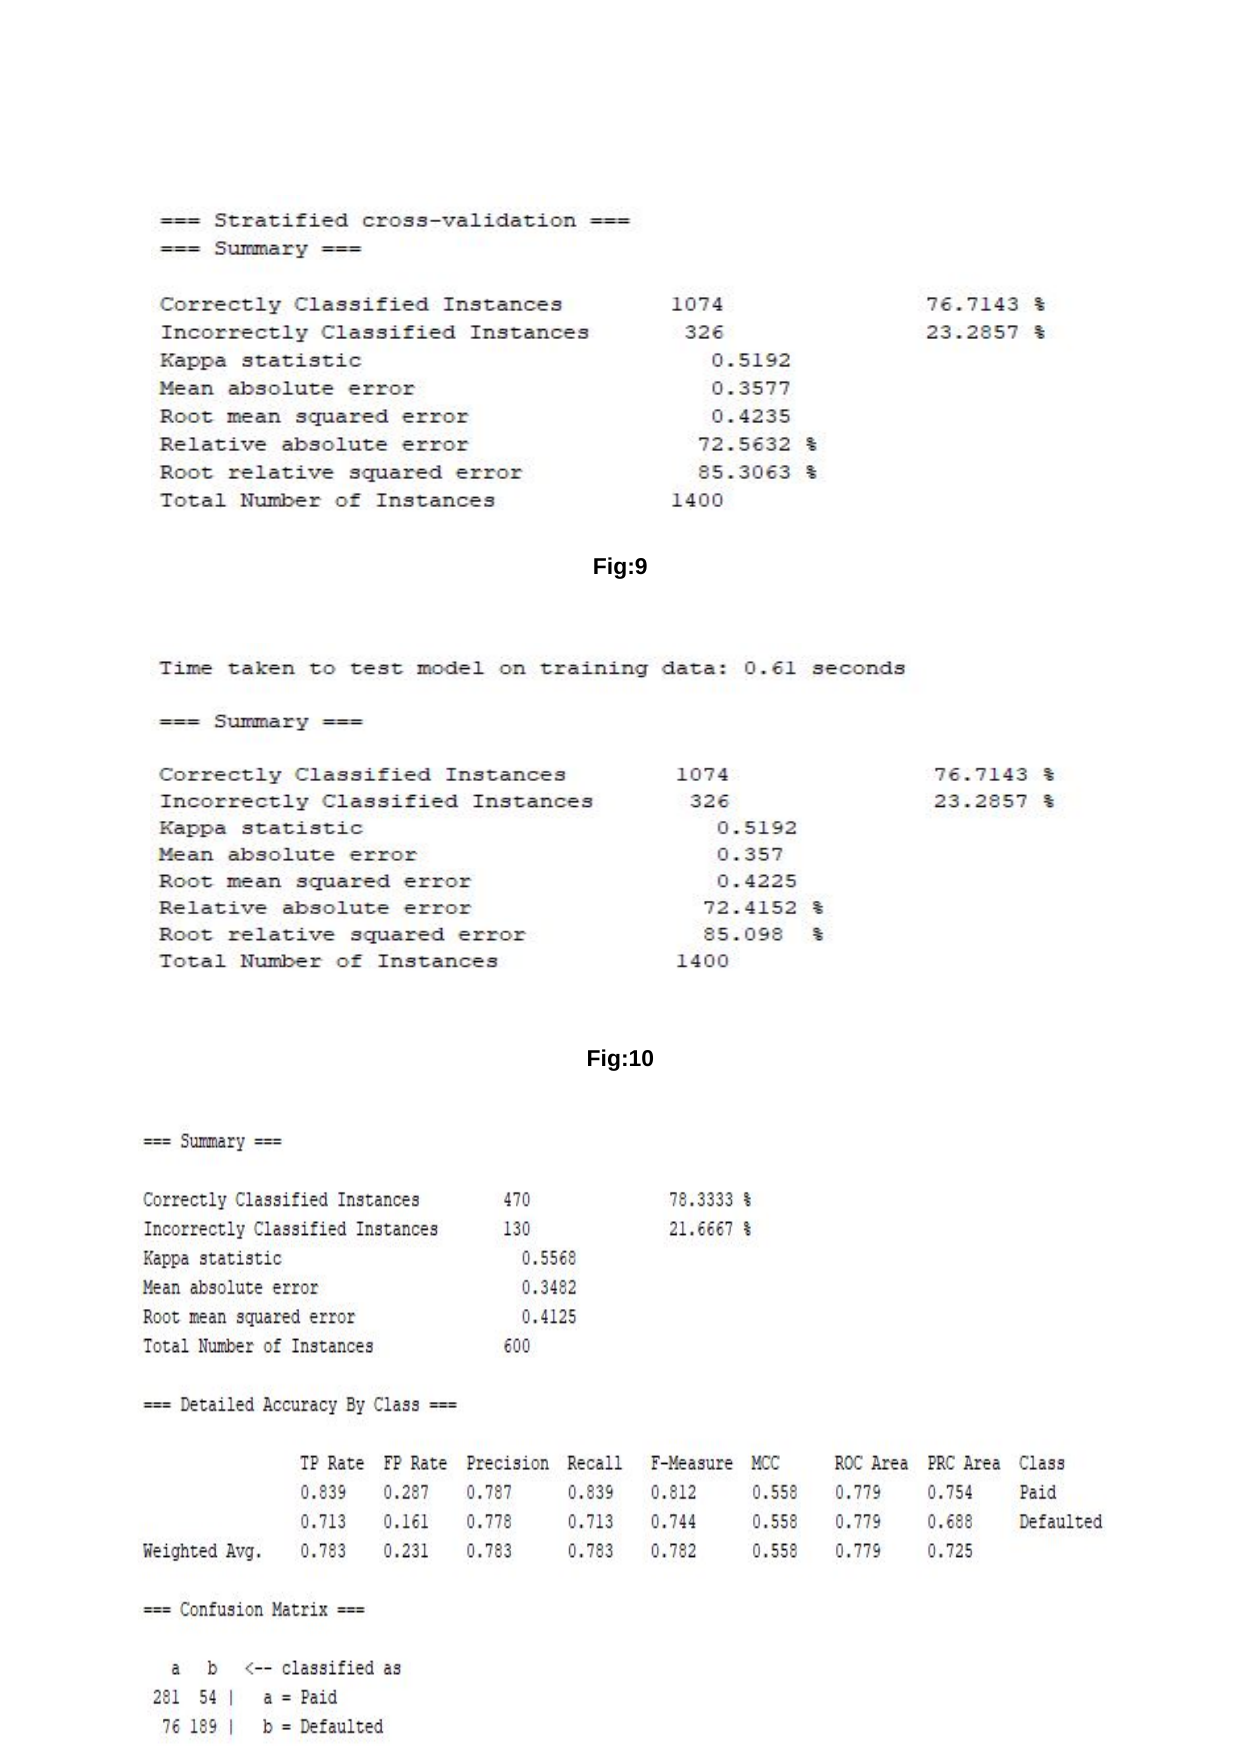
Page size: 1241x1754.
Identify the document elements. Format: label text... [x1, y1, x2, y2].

text Fig:10 [150, 1045, 1090, 1072]
text Fig:9 [150, 553, 1090, 579]
